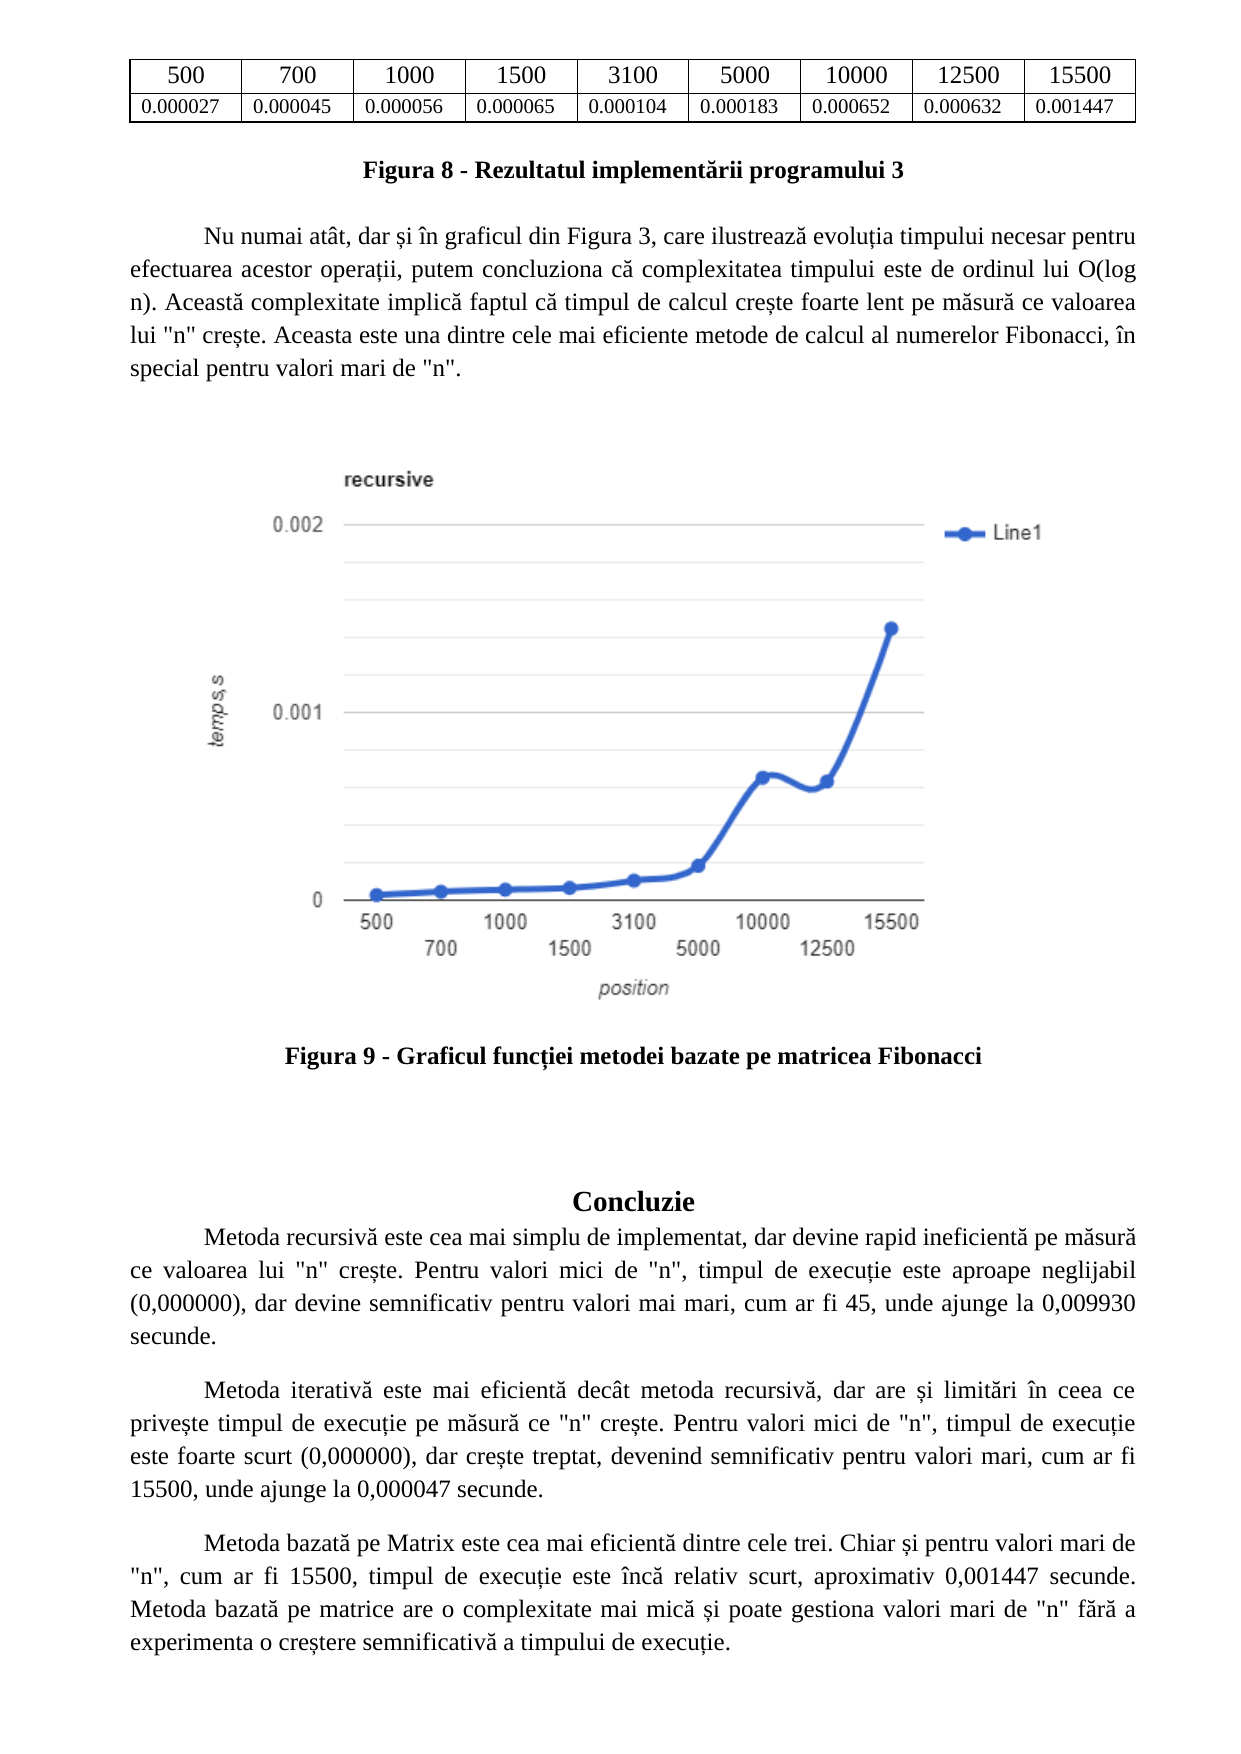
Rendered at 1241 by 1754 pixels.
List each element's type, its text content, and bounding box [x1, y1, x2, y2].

table_header 1000 [354, 60, 465, 93]
text Metoda bazată pe Matrix este cea mai eficientă dintre cele trei. Chiar și pentru valori mari de "n", cum ar fi 15500, timpul de execuție este încă relativ scurt, aproximativ 0,001447 secunde. Metoda bazată pe matrice are o complexitate mai mică și poate gestiona valori mari de "n" fără a experimenta o creștere semnificativă a timpului de execuție. [130, 1528, 1137, 1656]
text Metoda iterativă este mai eficientă decât metoda recursivă, dar are și limitări în ceea ce privește timpul de execuție pe măsură ce "n" crește. Pentru valori mici de "n", timpul de execuție este foarte scurt (0,000000), dar crește treptat, devenind semnificativ pentru valori mari, cum ar fi 15500, unde ajunge la 0,000047 secunde. [130, 1375, 1137, 1503]
subtitle Concluzie [130, 1184, 1137, 1217]
table_cell 0.000632 [913, 94, 1024, 121]
table_header 500 [131, 60, 241, 93]
text Nu numai atât, dar și în graficul din Figura 3, care ilustrează evoluția timpului necesar pentru efectuarea acestor operații, putem concluziona că complexitatea timpului este de ordinul lui O(log n). Această complexitate implică faptul că timpul de calcul crește foarte lent pe măsură ce valoarea lui "n" crește. Aceasta este una dintre cele mai eficiente metode de calcul al numerelor Fibonacci, în special pentru valori mari de "n". [130, 221, 1137, 382]
table_header 12500 [913, 60, 1024, 93]
table_cell 0.000056 [354, 94, 465, 121]
table_cell 0.000183 [689, 94, 800, 121]
text Figura 9 - Graficul funcției metodei bazate pe matricea Fibonacci [130, 1041, 1137, 1070]
table_header 15500 [1025, 60, 1135, 93]
table_cell 0.000065 [466, 94, 577, 121]
table_header 10000 [801, 60, 912, 93]
text Figura 8 - Rezultatul implementării programului 3 [130, 155, 1137, 184]
table_cell 0.000045 [242, 94, 353, 121]
table_cell 0.000104 [578, 94, 688, 121]
table_cell 0.000652 [801, 94, 912, 121]
table_cell 0.000027 [131, 94, 241, 121]
table_header 5000 [689, 60, 800, 93]
table_header 1500 [466, 60, 577, 93]
table_header 3100 [578, 60, 688, 93]
text Metoda recursivă este cea mai simplu de implementat, dar devine rapid ineficientă pe măsură ce valoarea lui "n" crește. Pentru valori mici de "n", timpul de execuție este aproape neglijabil (0,000000), dar devine semnificativ pentru valori mai mari, cum ar fi 45, unde ajunge la 0,009930 secunde. [130, 1222, 1137, 1350]
table_header 700 [242, 60, 353, 93]
table_cell 0.001447 [1025, 94, 1135, 121]
